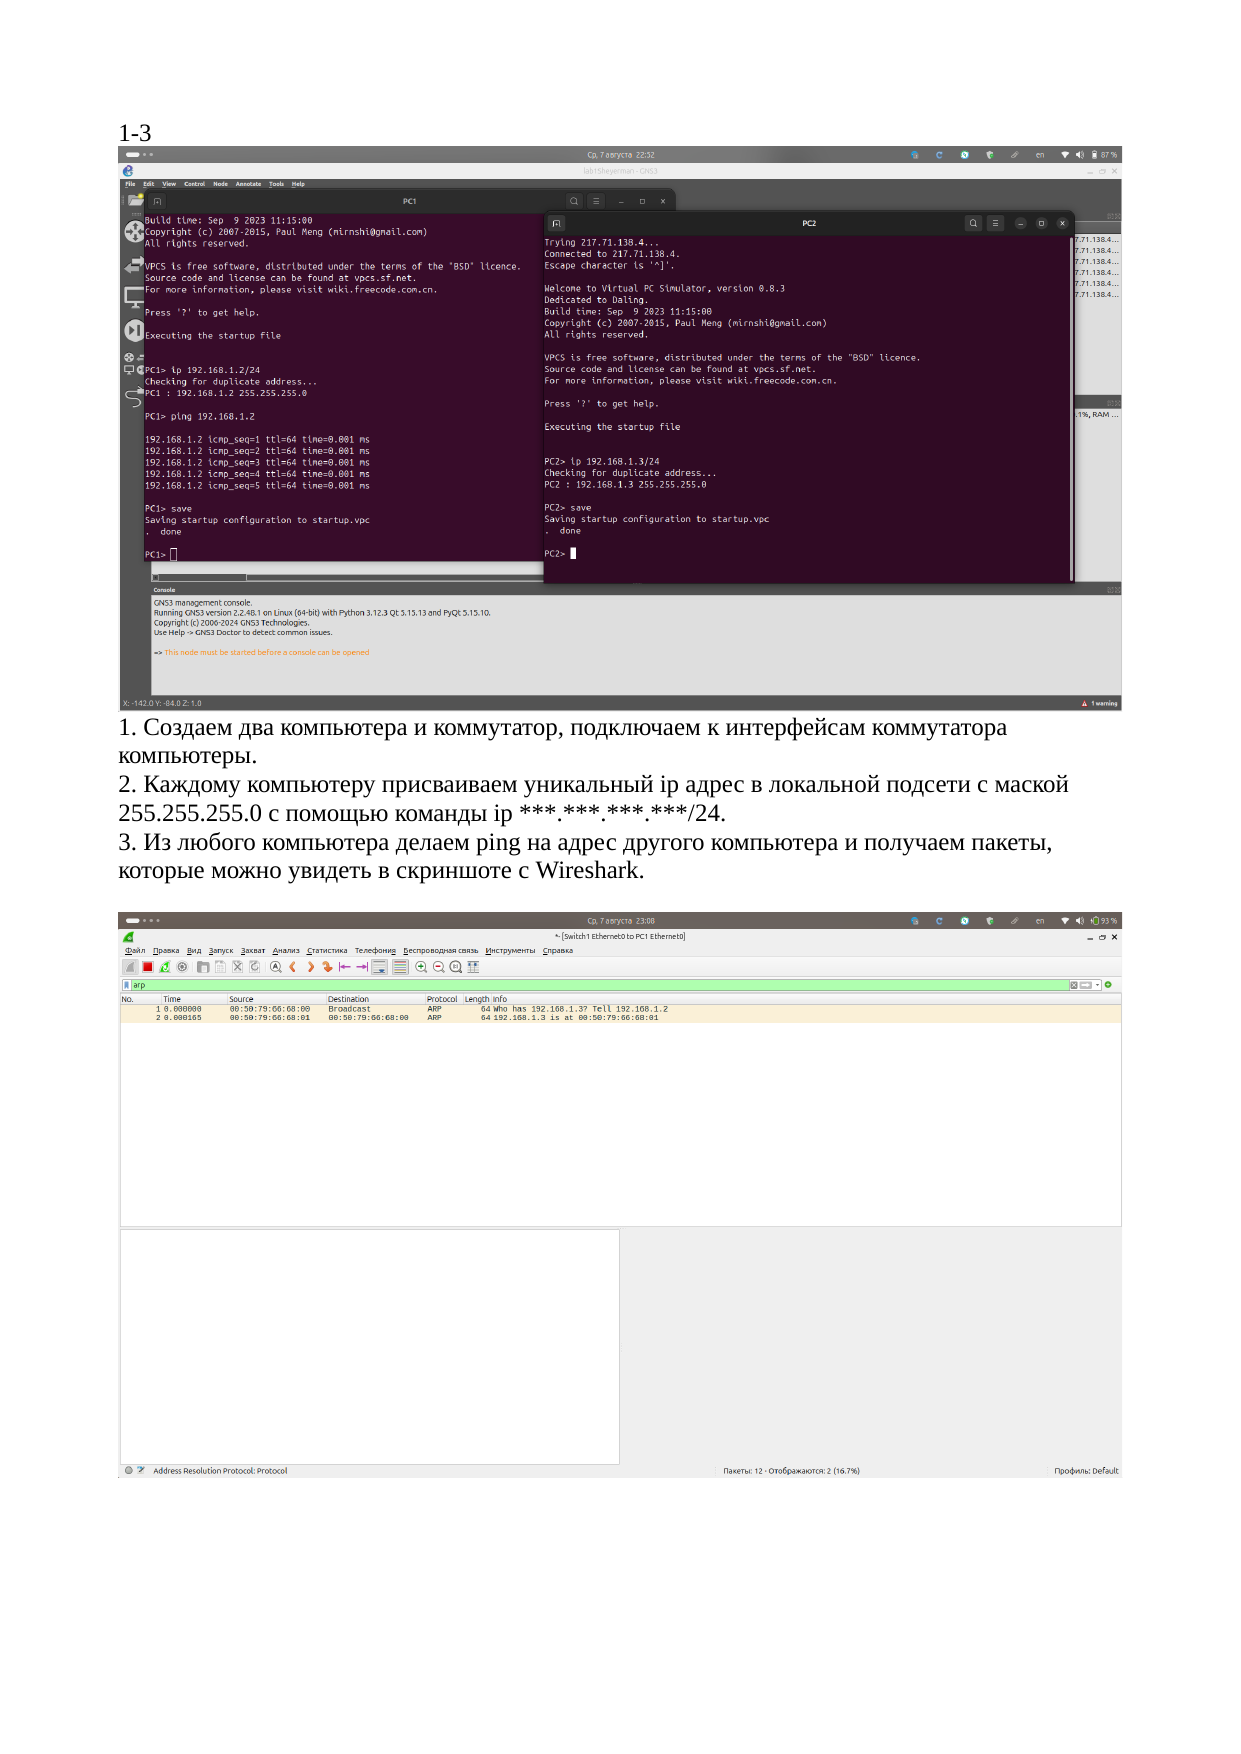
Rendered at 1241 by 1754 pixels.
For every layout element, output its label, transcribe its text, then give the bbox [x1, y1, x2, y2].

text 1. Создаем два компьютера и коммутатор, подключаем к интерфейсам коммутатора компьютеры. [118, 712, 1122, 769]
picture [118, 146, 1123, 712]
text 1-3 [118, 118, 1122, 146]
text 3. Из любого компьютера делаем ping на адрес другого компьютера и получаем пакеты, которые можно увидеть в скриншоте с Wireshark. [118, 827, 1122, 884]
picture [118, 912, 1123, 1478]
text 2. Каждому компьютеру присваиваем уникальный ip адрес в локальной подсети с маской 255.255.255.0 с помощью команды ip ***.***.***.***/24. [118, 769, 1122, 827]
